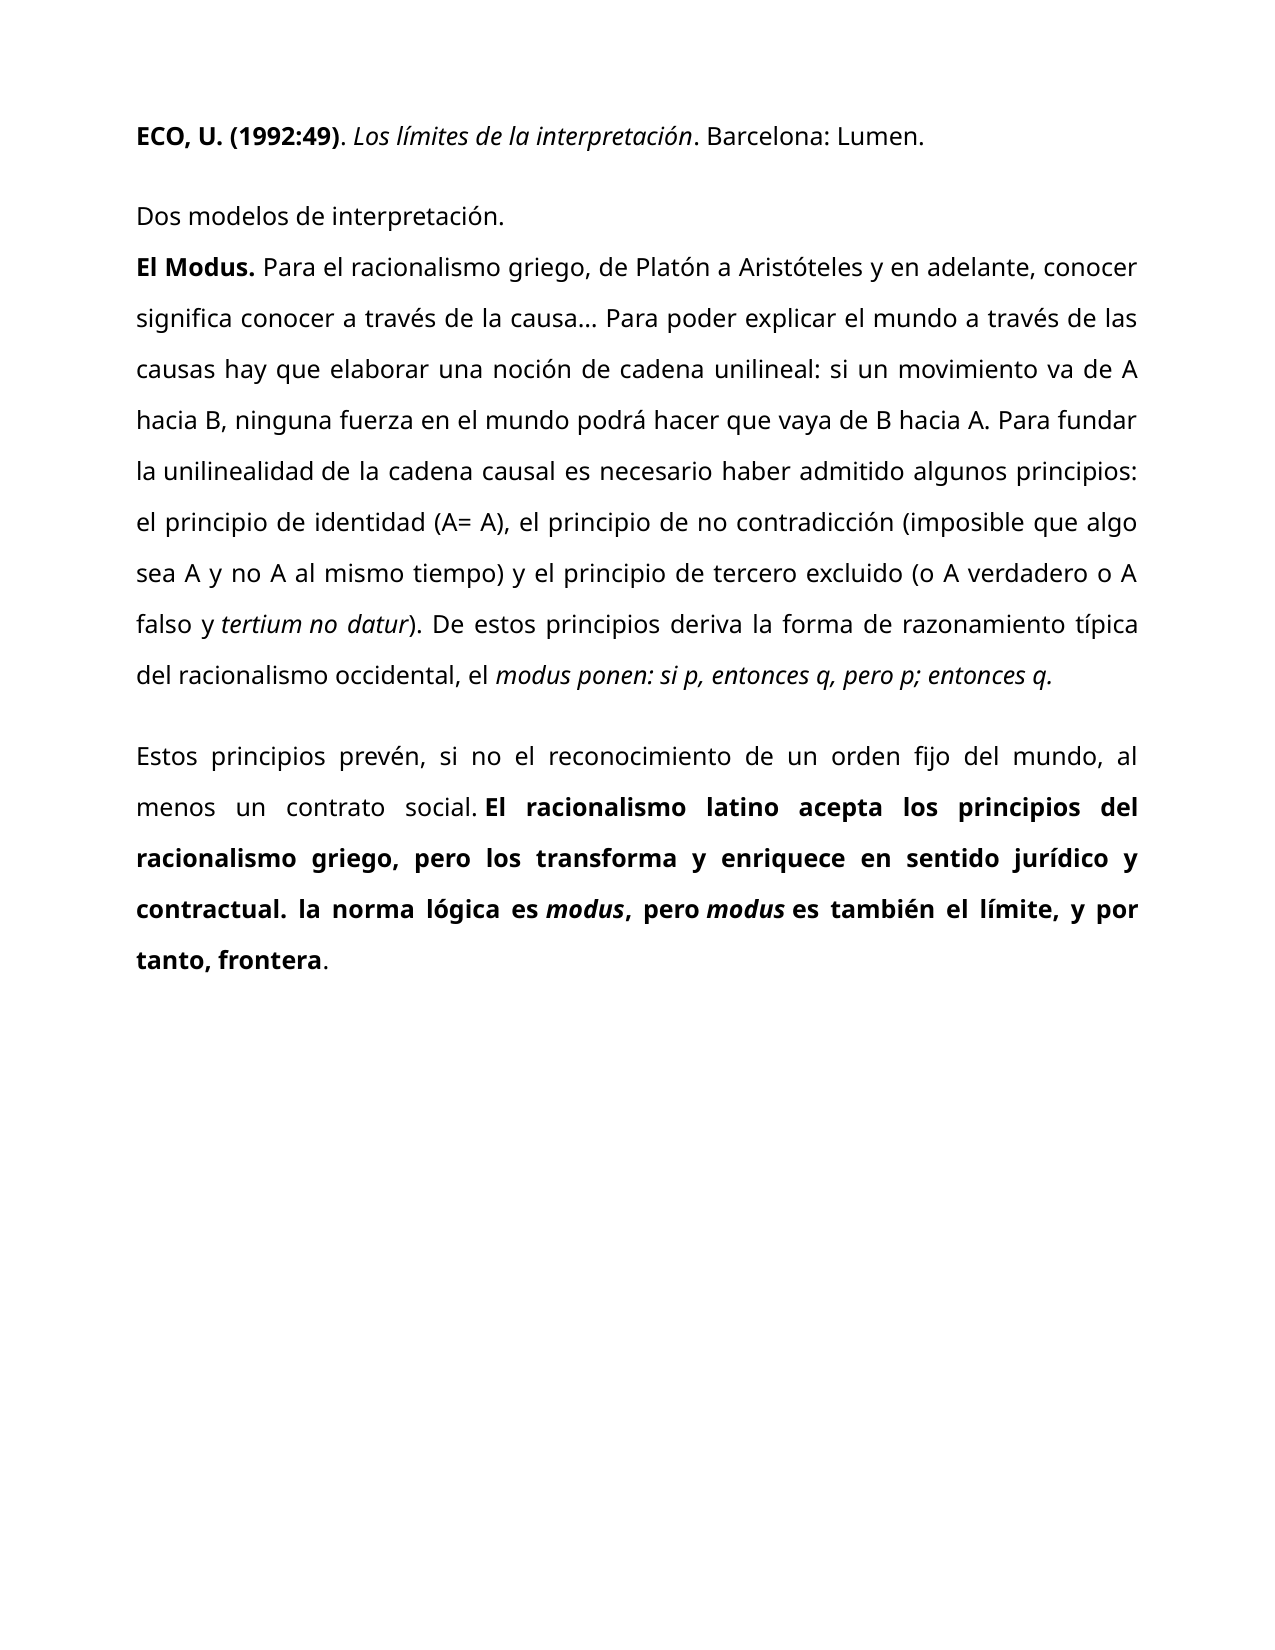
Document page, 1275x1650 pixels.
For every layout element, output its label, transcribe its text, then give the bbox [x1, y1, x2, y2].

text El Modus. Para el racionalismo griego, de Platón a Aristóteles y en adelante, conocer significa conocer a través de la causa… Para poder explicar el mundo a través de las causas hay que elaborar una noción de cadena unilineal: si un movimiento va de A hacia B, ninguna fuerza en el mundo podrá hacer que vaya de B hacia A. Para fundar la unilinealidad de la cadena causal es necesario haber admitido algunos principios: el principio de identidad (A= A), el principio de no contradicción (imposible que algo sea A y no A al mismo tiempo) y el principio de tercero excluido (o A verdadero o A falso y tertium no datur). De estos principios deriva la forma de razonamiento típica del racionalismo occidental, el modus ponen: si p, entonces q, pero p; entonces q. [136, 250, 1139, 692]
text Estos principios prevén, si no el reconocimiento de un orden fijo del mundo, al menos un contrato social. El racionalismo latino acepta los principios del racionalismo griego, pero los transforma y enriquece en sentido jurídico y contractual. la norma lógica es modus, pero modus es también el límite, y por tanto, frontera. [136, 738, 1139, 977]
text ECO, U. (1992:49). Los límites de la interpretación. Barcelona: Lumen. [136, 118, 1139, 152]
text Dos modelos de interpretación. [136, 199, 1139, 233]
